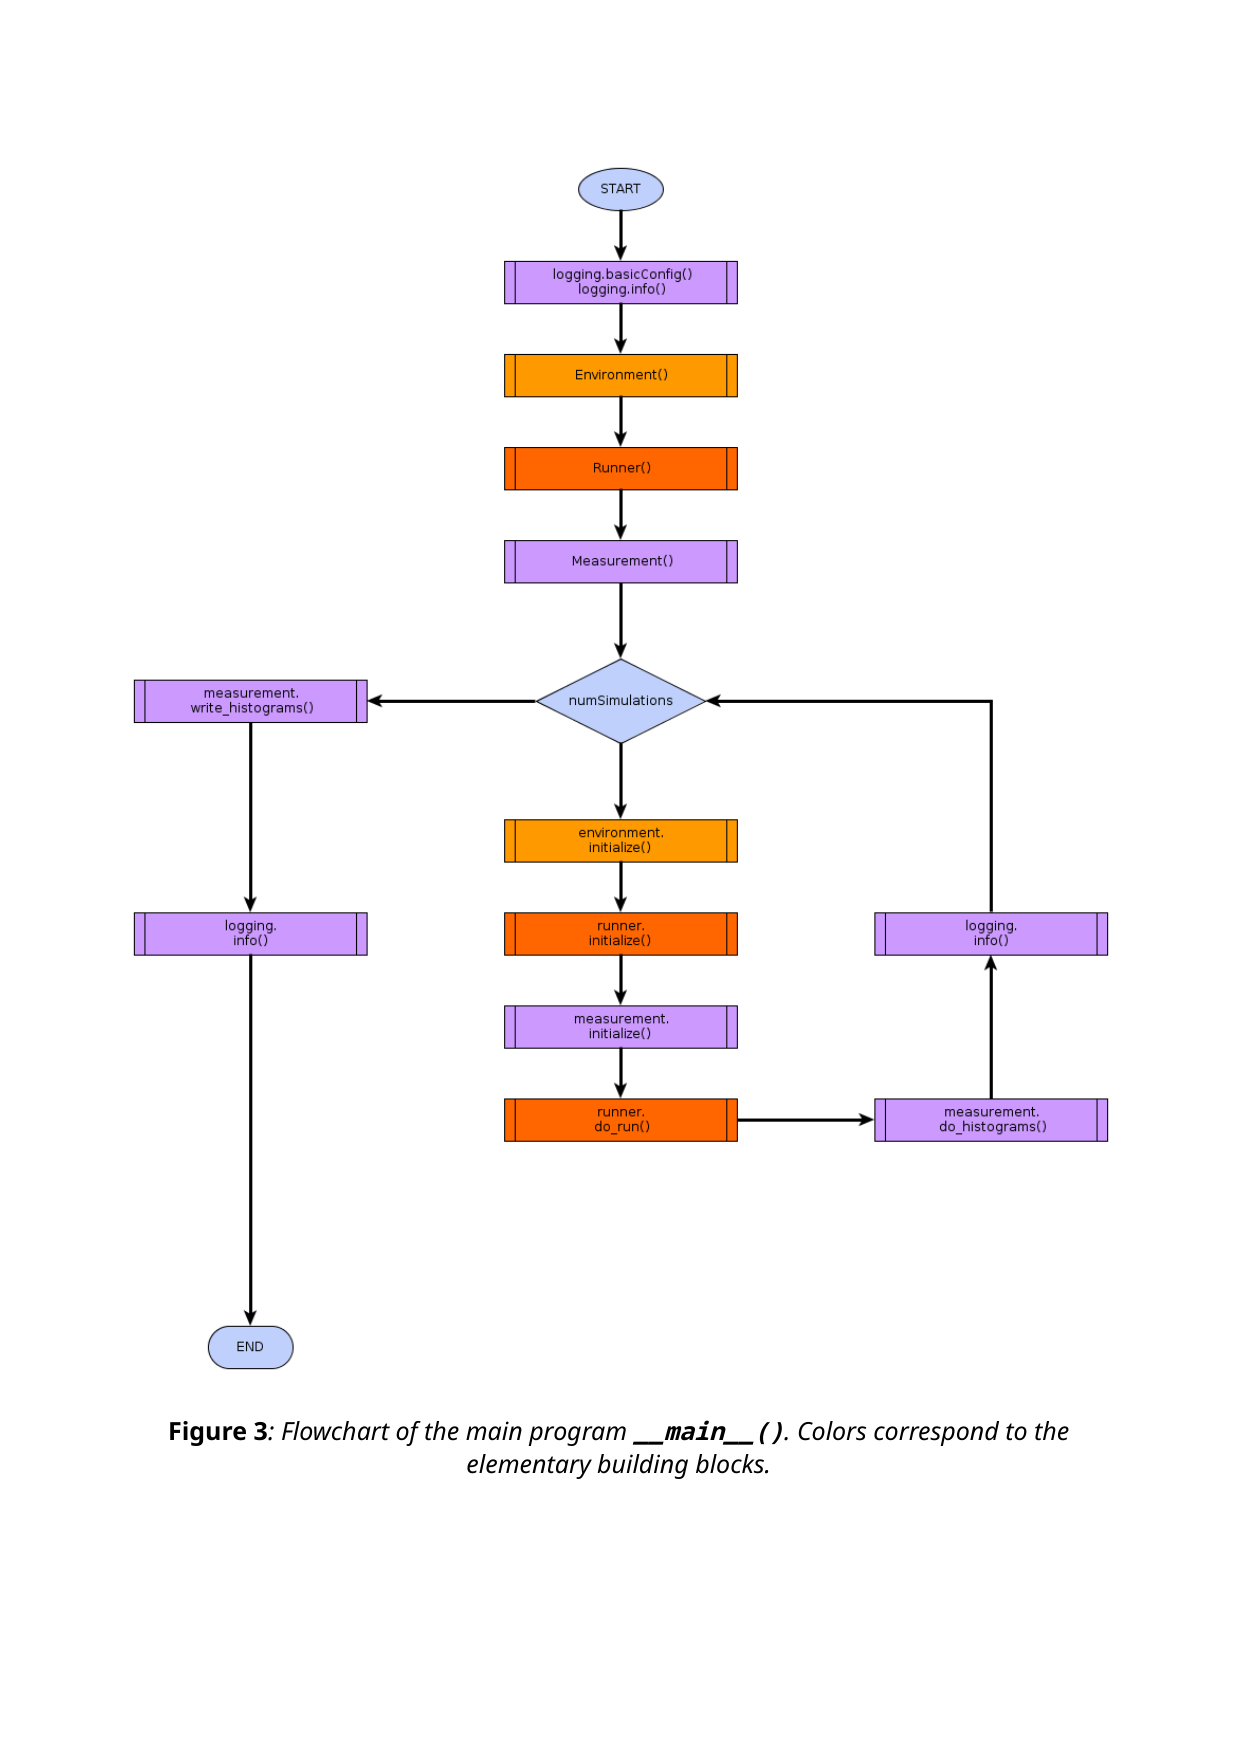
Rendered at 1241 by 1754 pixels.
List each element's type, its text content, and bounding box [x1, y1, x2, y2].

text Figure 3: Flowchart of the main program __main__(). Colors correspond to the elementary building blocks. [118, 1413, 1122, 1481]
